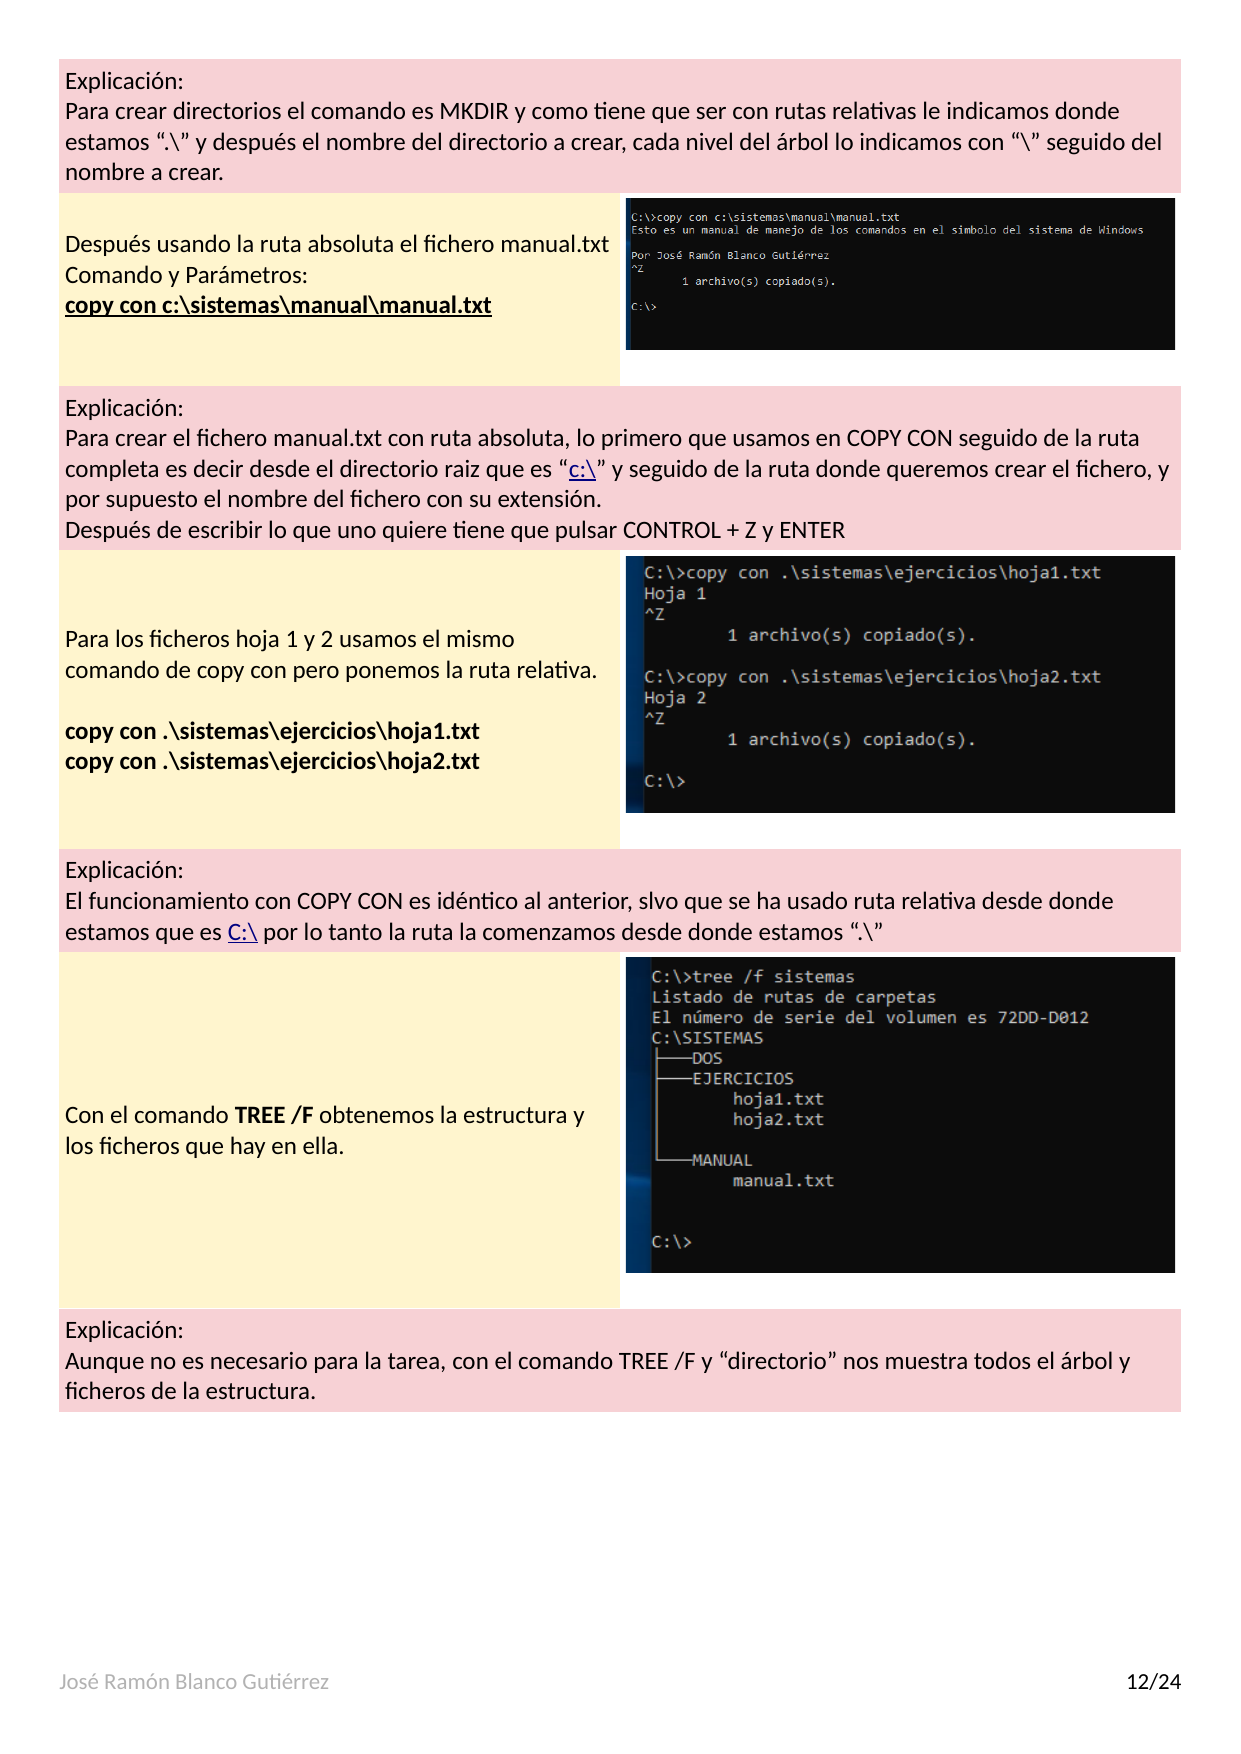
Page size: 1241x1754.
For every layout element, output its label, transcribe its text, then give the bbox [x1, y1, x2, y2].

table_cell Para los ficheros hoja 1 y 2 usamos el mismo comando de copy con pero ponemos la ruta relativa. copy con .\sistemas\ejercicios\hoja1.txt copy con .\sistemas\ejercicios\hoja2.txt [59, 550, 620, 849]
picture [625, 957, 1176, 1273]
table_cell Después usando la ruta absoluta el fichero manual.txt Comando y Parámetros: copy con c:\sistemas\manual\manual.txt [59, 193, 620, 386]
table_cell Explicación: El funcionamiento con COPY CON es idéntico al anterior, slvo que se ha usado ruta relativa desde donde estamos que es C:\ por lo tanto la ruta la comenzamos desde donde estamos “.\” [59, 849, 1181, 952]
table_cell Explicación: Aunque no es necesario para la tarea, con el comando TREE /F y “directorio” nos muestra todos el árbol y ficheros de la estructura. [59, 1309, 1181, 1412]
table_cell [620, 193, 1181, 386]
table_cell Explicación: Para crear directorios el comando es MKDIR y como tiene que ser con rutas relativas le indicamos donde estamos “.\” y después el nombre del directorio a crear, cada nivel del árbol lo indicamos con “\” seguido del nombre a crear. [59, 59, 1181, 193]
picture [625, 556, 1176, 813]
table_cell [620, 952, 1181, 1308]
table_cell Explicación: Para crear el fichero manual.txt con ruta absoluta, lo primero que usamos en COPY CON seguido de la ruta completa es decir desde el directorio raiz que es “c:\” y seguido de la ruta donde queremos crear el fichero, y por supuesto el nombre del fichero con su extensión. Después de escribir lo que uno quiere tiene que pulsar CONTROL + Z y ENTER [59, 386, 1181, 550]
table_cell [620, 550, 1181, 849]
table_cell Con el comando TREE /F obtenemos la estructura y los ficheros que hay en ella. [59, 952, 620, 1308]
picture [625, 198, 1176, 350]
